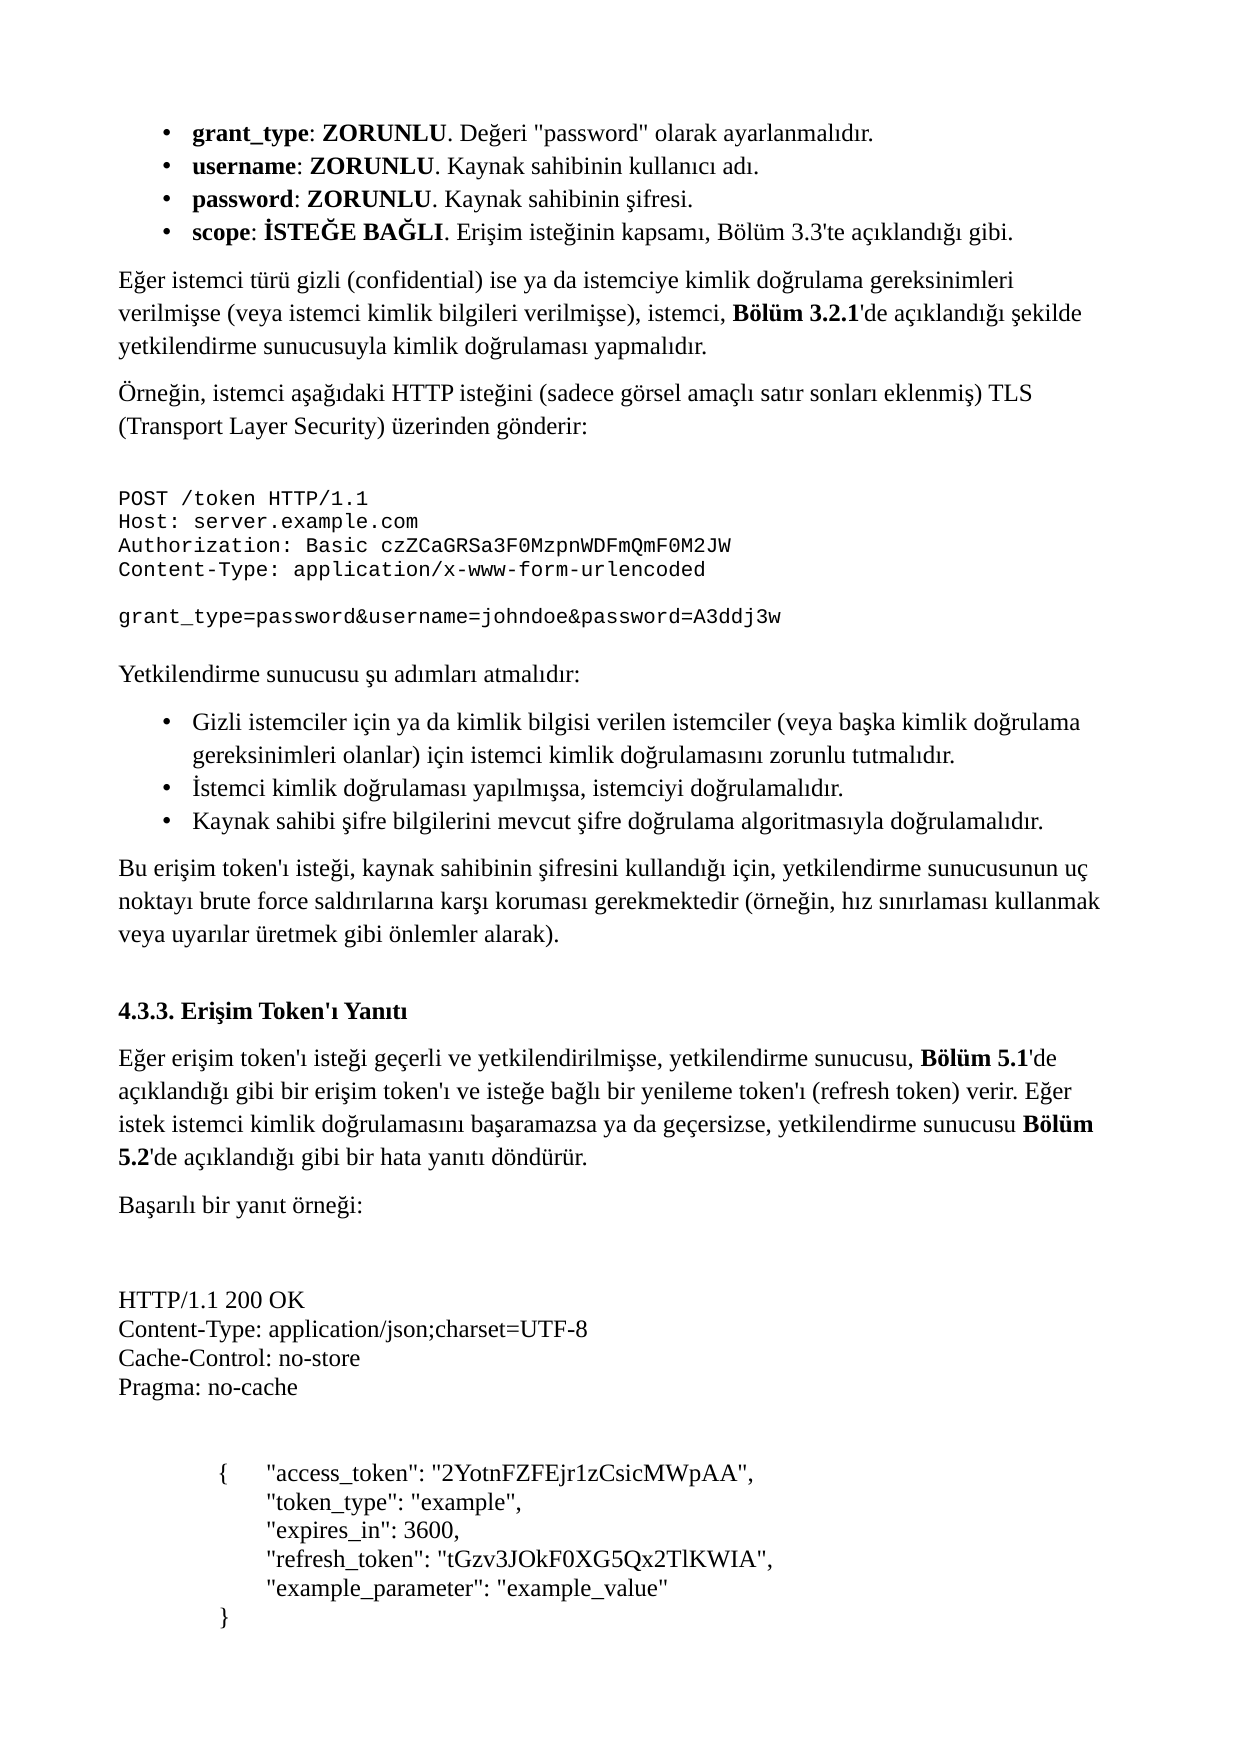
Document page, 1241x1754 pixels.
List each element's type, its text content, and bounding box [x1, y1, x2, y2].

text "refresh_token": "tGzv3JOkF0XG5Qx2TlKWIA", [118, 1544, 1122, 1573]
text Host: server.example.com [118, 511, 1122, 535]
text Eğer erişim token'ı isteği geçerli ve yetkilendirilmişse, yetkilendirme sunucusu, Bölüm 5.1'de açıklandığı gibi bir erişim token'ı ve isteğe bağlı bir yenileme token'ı (refresh token) verir. Eğer istek istemci kimlik doğrulamasını başaramazsa ya da geçersizse, yetkilendirme sunucusu Bölüm 5.2'de açıklandığı gibi bir hata yanıtı döndürür. [118, 1043, 1122, 1171]
text POST /token HTTP/1.1 [118, 488, 1122, 511]
list password: ZORUNLU. Kaynak sahibinin şifresi. [162, 184, 1122, 213]
text Content-Type: application/x-www-form-urlencoded [118, 559, 1122, 582]
text Örneğin, istemci aşağıdaki HTTP isteğini (sadece görsel amaçlı satır sonları eklenmiş) TLS (Transport Layer Security) üzerinden gönderir: [118, 378, 1122, 440]
text { "access_token": "2YotnFZFEjr1zCsicMWpAA", [118, 1458, 1122, 1487]
list username: ZORUNLU. Kaynak sahibinin kullanıcı adı. [162, 151, 1122, 180]
text Authorization: Basic czZCaGRSa3F0MzpnWDFmQmF0M2JW [118, 535, 1122, 559]
list İstemci kimlik doğrulaması yapılmışsa, istemciyi doğrulamalıdır. [162, 773, 1122, 802]
text Yetkilendirme sunucusu şu adımları atmalıdır: [118, 659, 1122, 688]
list Gizli istemciler için ya da kimlik bilgisi verilen istemciler (veya başka kimlik doğrulama gereksinimleri olanlar) için istemci kimlik doğrulamasını zorunlu tutmalıdır. [162, 707, 1122, 768]
text Pragma: no-cache [118, 1372, 1122, 1400]
text Eğer istemci türü gizli (confidential) ise ya da istemciye kimlik doğrulama gereksinimleri verilmişse (veya istemci kimlik bilgileri verilmişse), istemci, Bölüm 3.2.1'de açıklandığı şekilde yetkilendirme sunucusuyla kimlik doğrulaması yapmalıdır. [118, 265, 1122, 359]
text HTTP/1.1 200 OK [118, 1285, 1122, 1314]
text Cache-Control: no-store [118, 1343, 1122, 1372]
text } [118, 1602, 1122, 1630]
text "expires_in": 3600, [118, 1515, 1122, 1544]
list grant_type: ZORUNLU. Değeri "password" olarak ayarlanmalıdır. [162, 118, 1122, 147]
text grant_type=password&username=johndoe&password=A3ddj3w [118, 606, 1122, 630]
text Başarılı bir yanıt örneği: [118, 1190, 1122, 1219]
text Bu erişim token'ı isteği, kaynak sahibinin şifresini kullandığı için, yetkilendirme sunucusunun uç noktayı brute force saldırılarına karşı koruması gerekmektedir (örneğin, hız sınırlaması kullanmak veya uyarılar üretmek gibi önlemler alarak). [118, 853, 1122, 948]
list Kaynak sahibi şifre bilgilerini mevcut şifre doğrulama algoritmasıyla doğrulamalıdır. [162, 806, 1122, 834]
text 4.3.3. Erişim Token'ı Yanıtı [118, 996, 1122, 1024]
list scope: İSTEĞE BAĞLI. Erişim isteğinin kapsamı, Bölüm 3.3'te açıklandığı gibi. [162, 217, 1122, 246]
text Content-Type: application/json;charset=UTF-8 [118, 1314, 1122, 1343]
text "token_type": "example", [118, 1487, 1122, 1515]
text "example_parameter": "example_value" [118, 1573, 1122, 1602]
